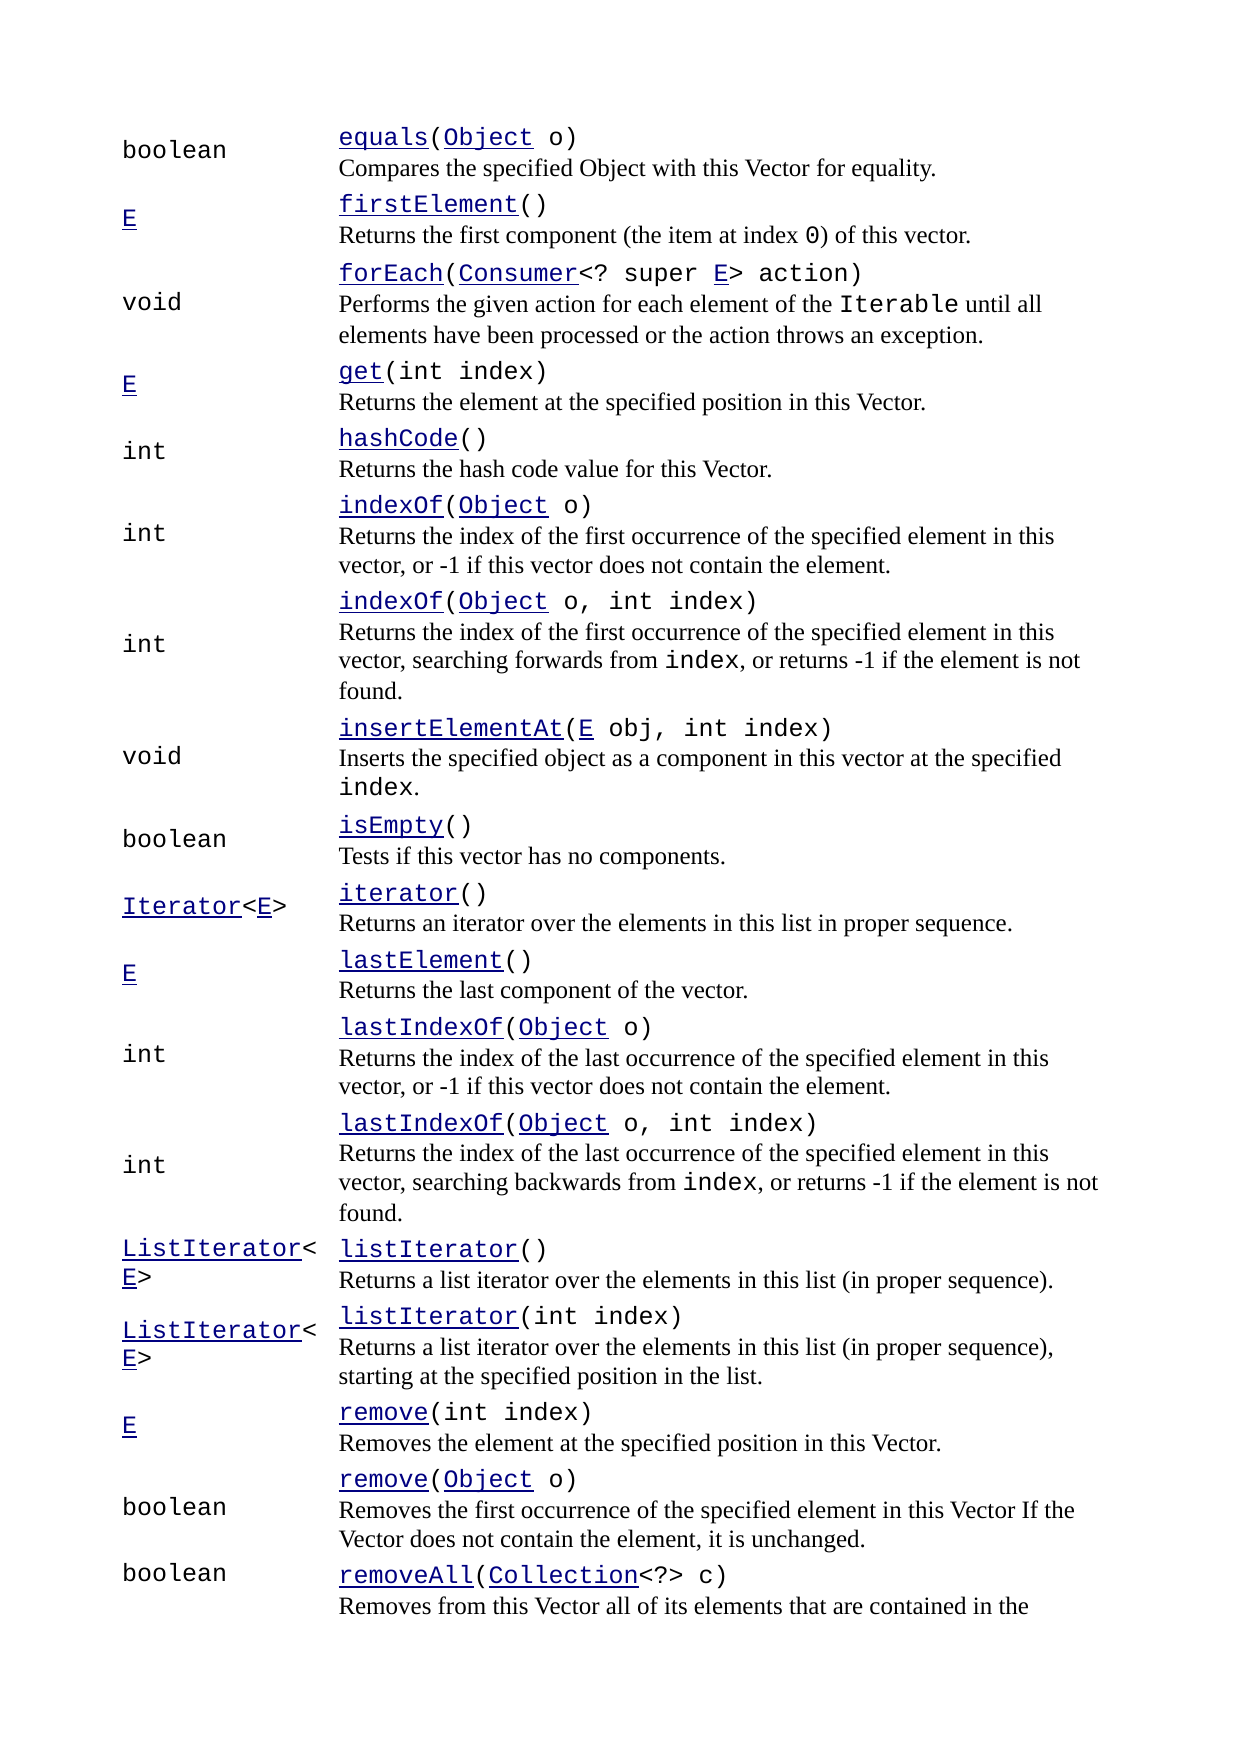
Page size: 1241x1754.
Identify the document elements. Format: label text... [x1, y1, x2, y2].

table_cell hashCode() Returns the hash code value for this Vector. [335, 419, 1122, 486]
table_cell boolean [118, 1461, 334, 1556]
table_cell isEmpty() Tests if this vector has no components. [335, 807, 1122, 874]
table_cell int [118, 1104, 334, 1231]
table_cell forEach(Consumer<? super E> action) Performs the given action for each element of the Iterable until all elements have been processed or the action throws an exception. [335, 254, 1122, 352]
table_cell boolean [118, 1556, 334, 1623]
table_cell insertElementAt(E obj, int index) Inserts the specified object as a component in this vector at the specified index. [335, 709, 1122, 807]
table_cell E [118, 941, 334, 1008]
table_cell ListIterator<E> [118, 1231, 334, 1298]
table_cell int [118, 1008, 334, 1104]
table_cell indexOf(Object o) Returns the index of the first occurrence of the specified element in this vector, or -1 if this vector does not contain the element. [335, 486, 1122, 582]
table_cell int [118, 582, 334, 709]
table_cell ListIterator<E> [118, 1298, 334, 1393]
table_cell lastElement() Returns the last component of the vector. [335, 941, 1122, 1008]
table_cell void [118, 709, 334, 807]
table_cell iterator() Returns an iterator over the elements in this list in proper sequence. [335, 874, 1122, 941]
table_cell equals(Object o) Compares the specified Object with this Vector for equality. [335, 118, 1122, 185]
table_cell removeAll(Collection<?> c) Removes from this Vector all of its elements that are contained in the [335, 1556, 1122, 1623]
table_cell get(int index) Returns the element at the specified position in this Vector. [335, 352, 1122, 419]
table_cell indexOf(Object o, int index) Returns the index of the first occurrence of the specified element in this vector, searching forwards from index, or returns -1 if the element is not found. [335, 582, 1122, 709]
table_cell firstElement() Returns the first component (the item at index 0) of this vector. [335, 185, 1122, 254]
table_cell lastIndexOf(Object o) Returns the index of the last occurrence of the specified element in this vector, or -1 if this vector does not contain the element. [335, 1008, 1122, 1104]
table_cell int [118, 486, 334, 582]
table_cell lastIndexOf(Object o, int index) Returns the index of the last occurrence of the specified element in this vector, searching backwards from index, or returns -1 if the element is not found. [335, 1104, 1122, 1231]
table_cell E [118, 1394, 334, 1461]
table_cell void [118, 254, 334, 352]
table_cell E [118, 352, 334, 419]
table_cell listIterator(int index) Returns a list iterator over the elements in this list (in proper sequence), starting at the specified position in the list. [335, 1298, 1122, 1393]
table_cell E [118, 185, 334, 254]
table_cell remove(int index) Removes the element at the specified position in this Vector. [335, 1394, 1122, 1461]
table_cell Iterator<E> [118, 874, 334, 941]
table_cell boolean [118, 807, 334, 874]
table_cell boolean [118, 118, 334, 185]
table_cell remove(Object o) Removes the first occurrence of the specified element in this Vector If the Vector does not contain the element, it is unchanged. [335, 1461, 1122, 1556]
table_cell listIterator() Returns a list iterator over the elements in this list (in proper sequence). [335, 1231, 1122, 1298]
table_cell int [118, 419, 334, 486]
